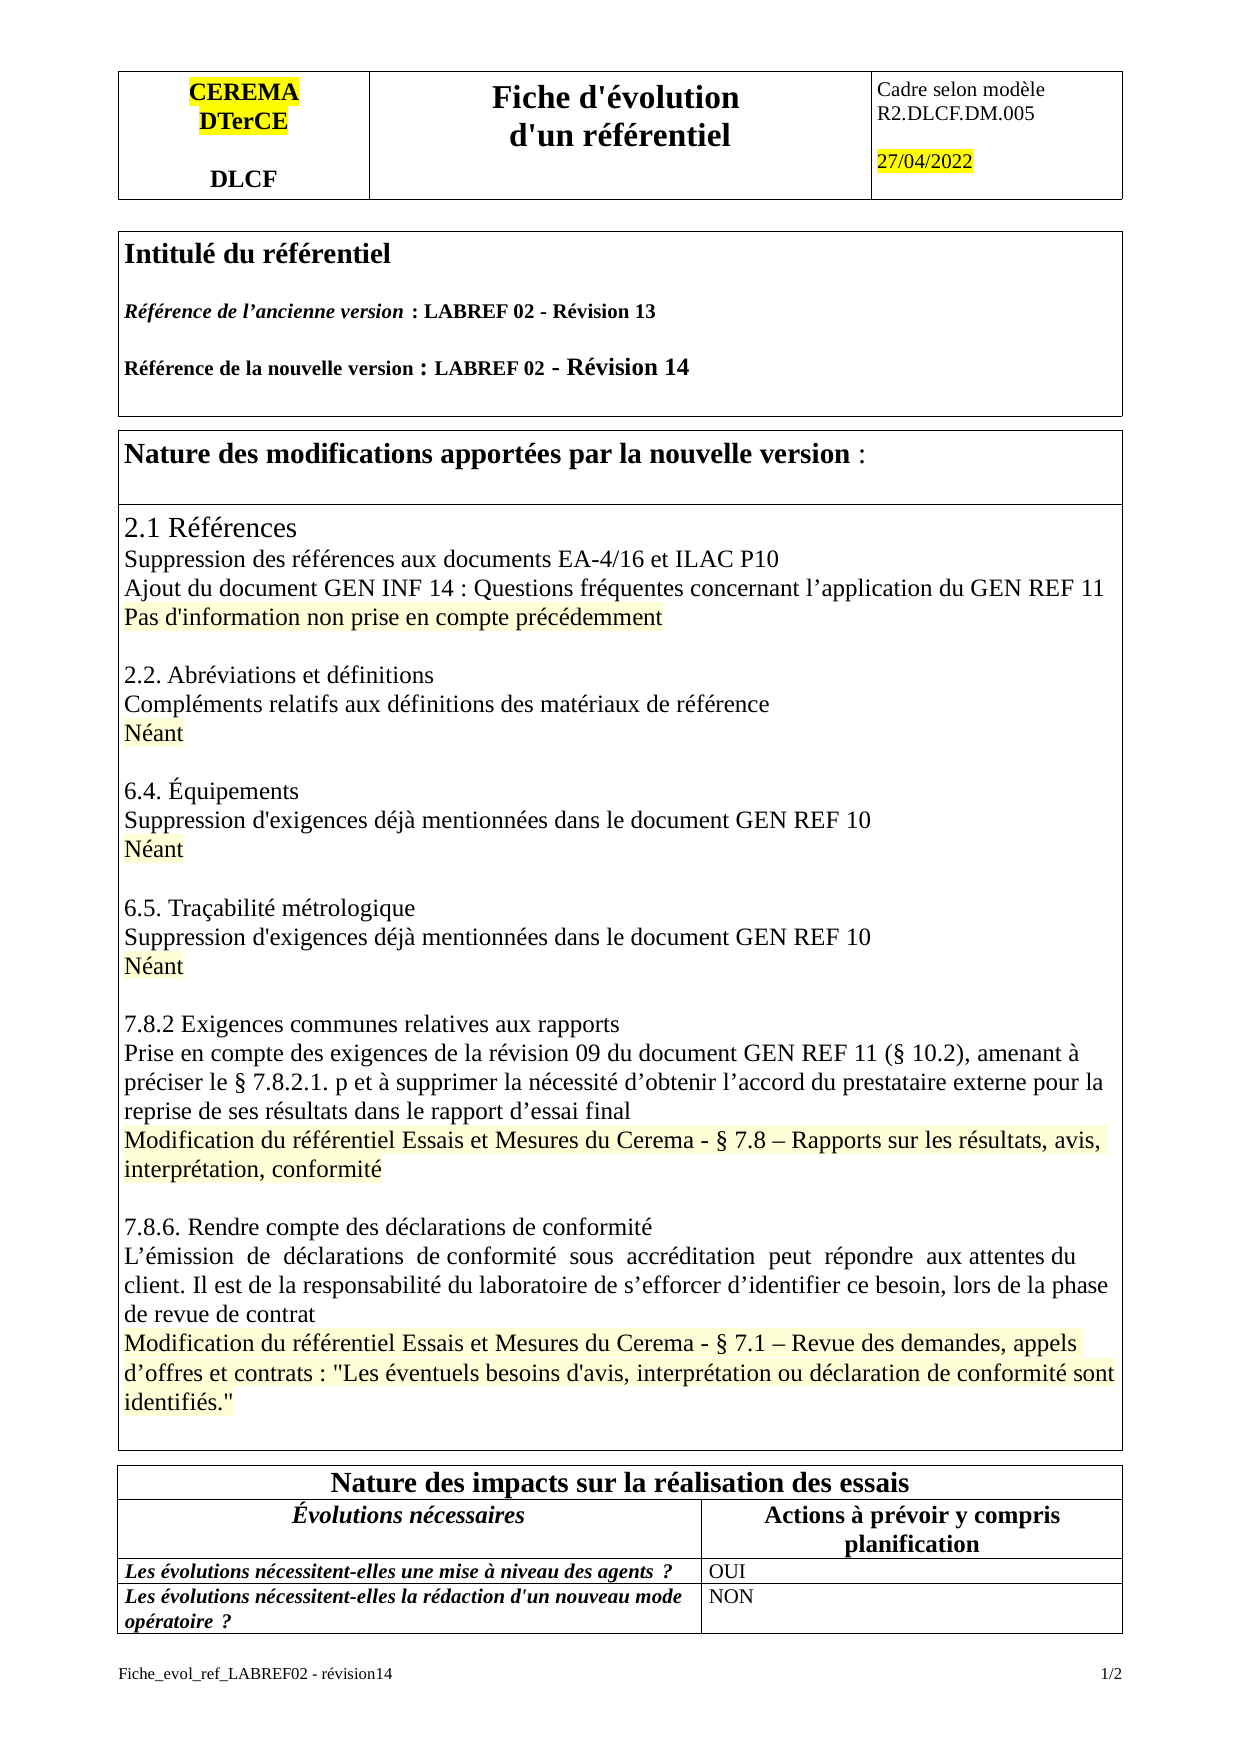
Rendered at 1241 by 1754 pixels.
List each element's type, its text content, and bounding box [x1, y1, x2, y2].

table_cell Actions à prévoir y compris planification [702, 1500, 1122, 1558]
table_header Nature des impacts sur la réalisation des essais [118, 1466, 1122, 1499]
table_cell NON [702, 1584, 1122, 1632]
table_cell OUI [702, 1559, 1122, 1583]
table_cell Évolutions nécessaires [118, 1500, 701, 1558]
table_cell Les évolutions nécessitent-elles une mise à niveau des agents ? [118, 1559, 701, 1583]
table_header Nature des modifications apportées par la nouvelle version : [119, 431, 1122, 504]
table_cell 2.1 Références Suppression des références aux documents EA-4/16 et ILAC P10 Ajout du document GEN INF 14 : Questions fréquentes concernant l’application du GEN REF 11 Pas d'information non prise en compte précédemment 2.2. Abréviations et définitions Compléments relatifs aux définitions des matériaux de référence Néant 6.4. Équipements Suppression d'exigences déjà mentionnées dans le document GEN REF 10 Néant 6.5. Traçabilité métrologique Suppression d'exigences déjà mentionnées dans le document GEN REF 10 Néant 7.8.2 Exigences communes relatives aux rapports Prise en compte des exigences de la révision 09 du document GEN REF 11 (§ 10.2), amenant à préciser le § 7.8.2.1. p et à supprimer la nécessité d’obtenir l’accord du prestataire externe pour la reprise de ses résultats dans le rapport d’essai final Modification du référentiel Essais et Mesures du Cerema - § 7.8 – Rapports sur les résultats, avis, interprétation, conformité 7.8.6. Rendre compte des déclarations de conformité L’émission de déclarations de conformité sous accréditation peut répondre aux attentes du client. Il est de la responsabilité du laboratoire de s’efforcer d’identifier ce besoin, lors de la phase de revue de contrat Modification du référentiel Essais et Mesures du Cerema - § 7.1 – Revue des demandes, appels d’offres et contrats : "Les éventuels besoins d'avis, interprétation ou déclaration de conformité sont identifiés." [119, 505, 1122, 1450]
table_cell Les évolutions nécessitent-elles la rédaction d'un nouveau mode opératoire ? [118, 1584, 701, 1632]
table_header Intitulé du référentiel Référence de l’ancienne version : LABREF 02 - Révision 13 Référence de la nouvelle version : LABREF 02 - Révision 14 [119, 232, 1122, 416]
